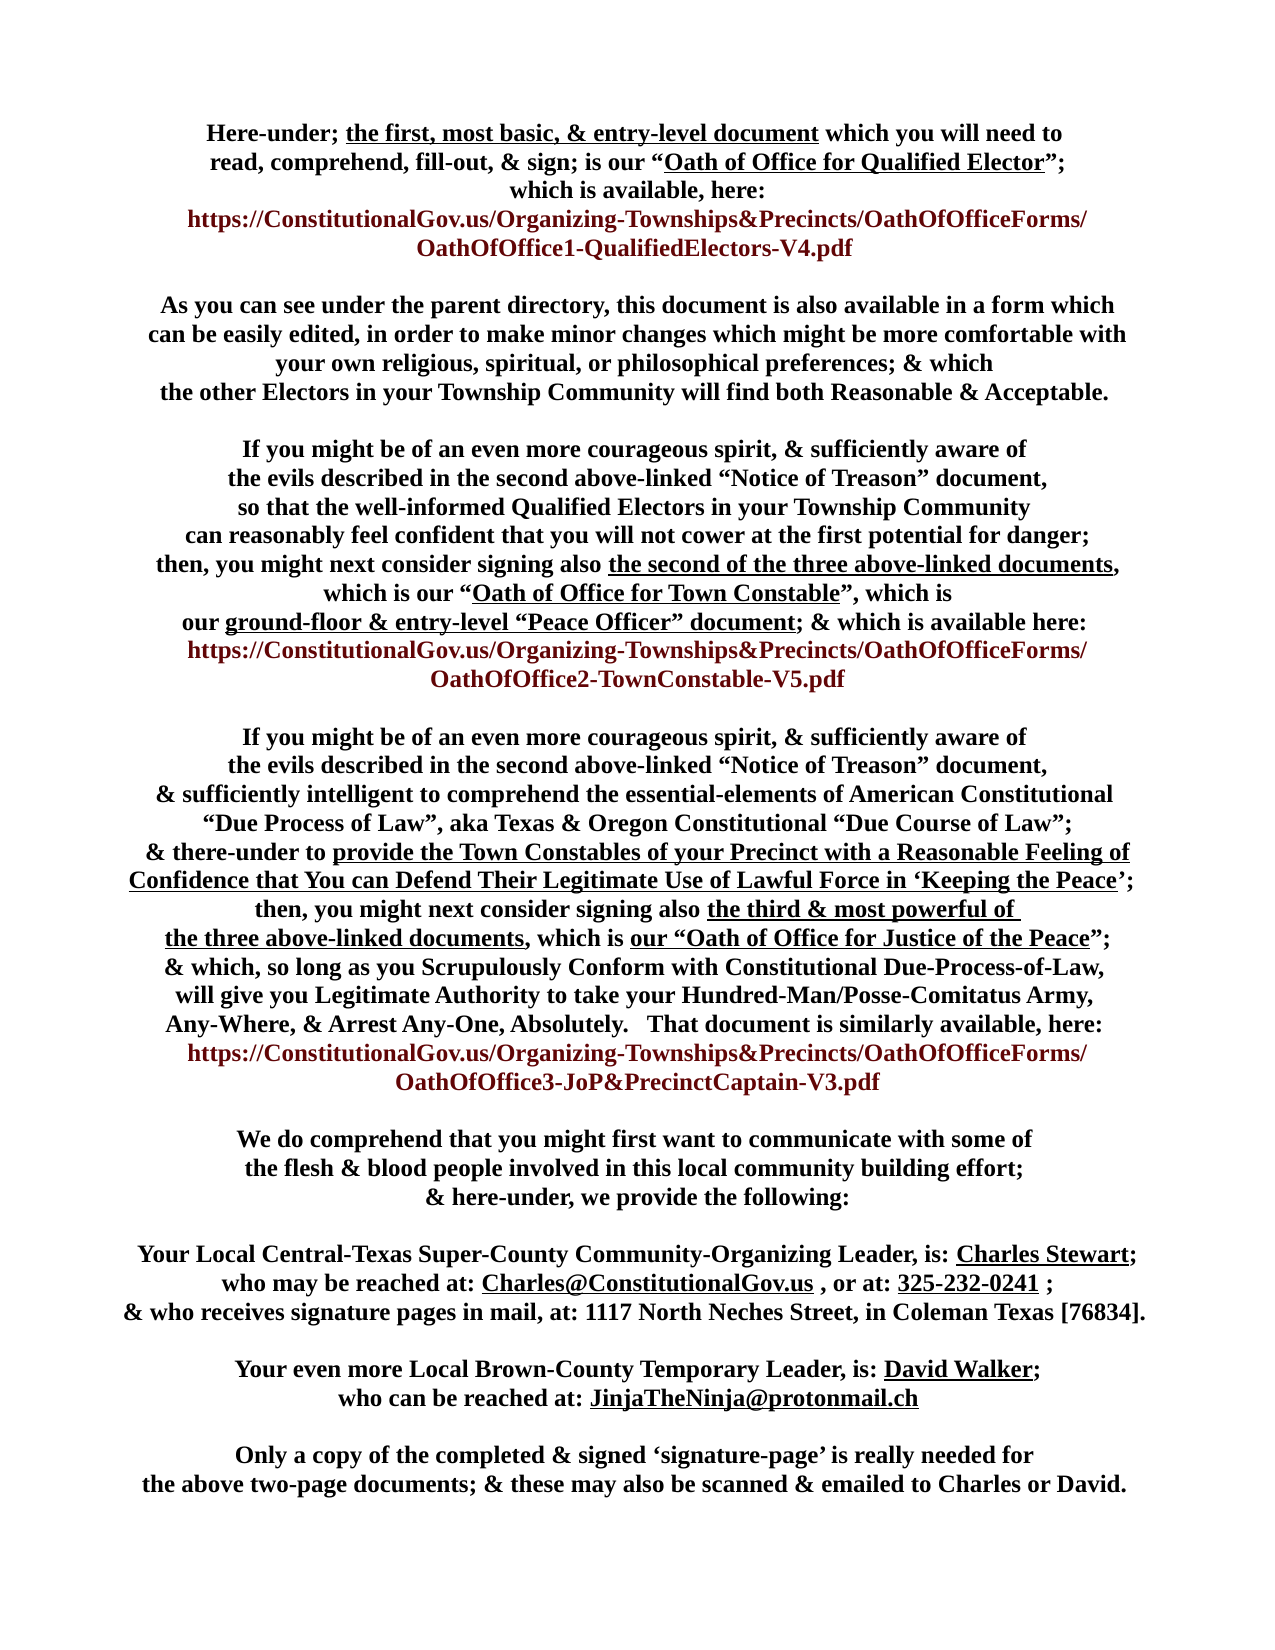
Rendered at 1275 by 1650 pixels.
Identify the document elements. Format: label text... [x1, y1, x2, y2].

text If you might be of an even more courageous spirit, & sufficiently aware of the evils described in the second above-linked “Notice of Treason” document, & sufficiently intelligent to comprehend the essential-elements of American Constitutional “Due Process of Law”, aka Texas & Oregon Constitutional “Due Course of Law”; & there-under to provide the Town Constables of your Precinct with a Reasonable Feeling of Confidence that You can Defend Their Legitimate Use of Lawful Force in ‘Keeping the Peace’; then, you might next consider signing also the third & most powerful of the three above-linked documents, which is our “Oath of Office for Justice of the Peace”; & which, so long as you Scrupulously Conform with Constitutional Due-Process-of-Law, will give you Legitimate Authority to take your Hundred-Man/Posse-Comitatus Army, Any-Where, & Arrest Any-One, Absolutely. That document is similarly available, here: [118, 722, 1157, 1038]
text https://ConstitutionalGov.us/Organizing-Townships&Precincts/OathOfOfficeForms/OathOfOffice2-TownConstable-V5.pdf [118, 636, 1157, 693]
text Your Local Central-Texas Super-County Community-Organizing Leader, is: Charles Stewart; who may be reached at: Charles@ConstitutionalGov.us , or at: 325-232-0241 ; & who receives signature pages in mail, at: 1117 North Neches Street, in Coleman Texas [76834]. Your even more Local Brown-County Temporary Leader, is: David Walker; who can be reached at: JinjaTheNinja@protonmail.ch [118, 1239, 1157, 1412]
text We do comprehend that you might first want to communicate with some of the flesh & blood people involved in this local community building effort; & here-under, we provide the following: [118, 1124, 1157, 1211]
text Here-under; the first, most basic, & entry-level document which you will need to read, comprehend, fill-out, & sign; is our “Oath of Office for Qualified Elector”; which is available, here: https://ConstitutionalGov.us/Organizing-Townships&Precincts/OathOfOfficeForms/OathOfOffice1-QualifiedElectors-V4.pdf As you can see under the parent directory, this document is also available in a form which can be easily edited, in order to make minor changes which might be more comfortable with your own religious, spiritual, or philosophical preferences; & which the other Electors in your Township Community will find both Reasonable & Acceptable. [118, 118, 1157, 406]
text https://ConstitutionalGov.us/Organizing-Townships&Precincts/OathOfOfficeForms/OathOfOffice3-JoP&PrecinctCaptain-V3.pdf [118, 1038, 1157, 1096]
text If you might be of an even more courageous spirit, & sufficiently aware of the evils described in the second above-linked “Notice of Treason” document, so that the well-informed Qualified Electors in your Township Community can reasonably feel confident that you will not cower at the first potential for danger; then, you might next consider signing also the second of the three above-linked documents, which is our “Oath of Office for Town Constable”, which is our ground-floor & entry-level “Peace Officer” document; & which is available here: [118, 434, 1157, 636]
text Only a copy of the completed & signed ‘signature-page’ is really needed for the above two-page documents; & these may also be scanned & emailed to Charles or David. [118, 1441, 1157, 1498]
